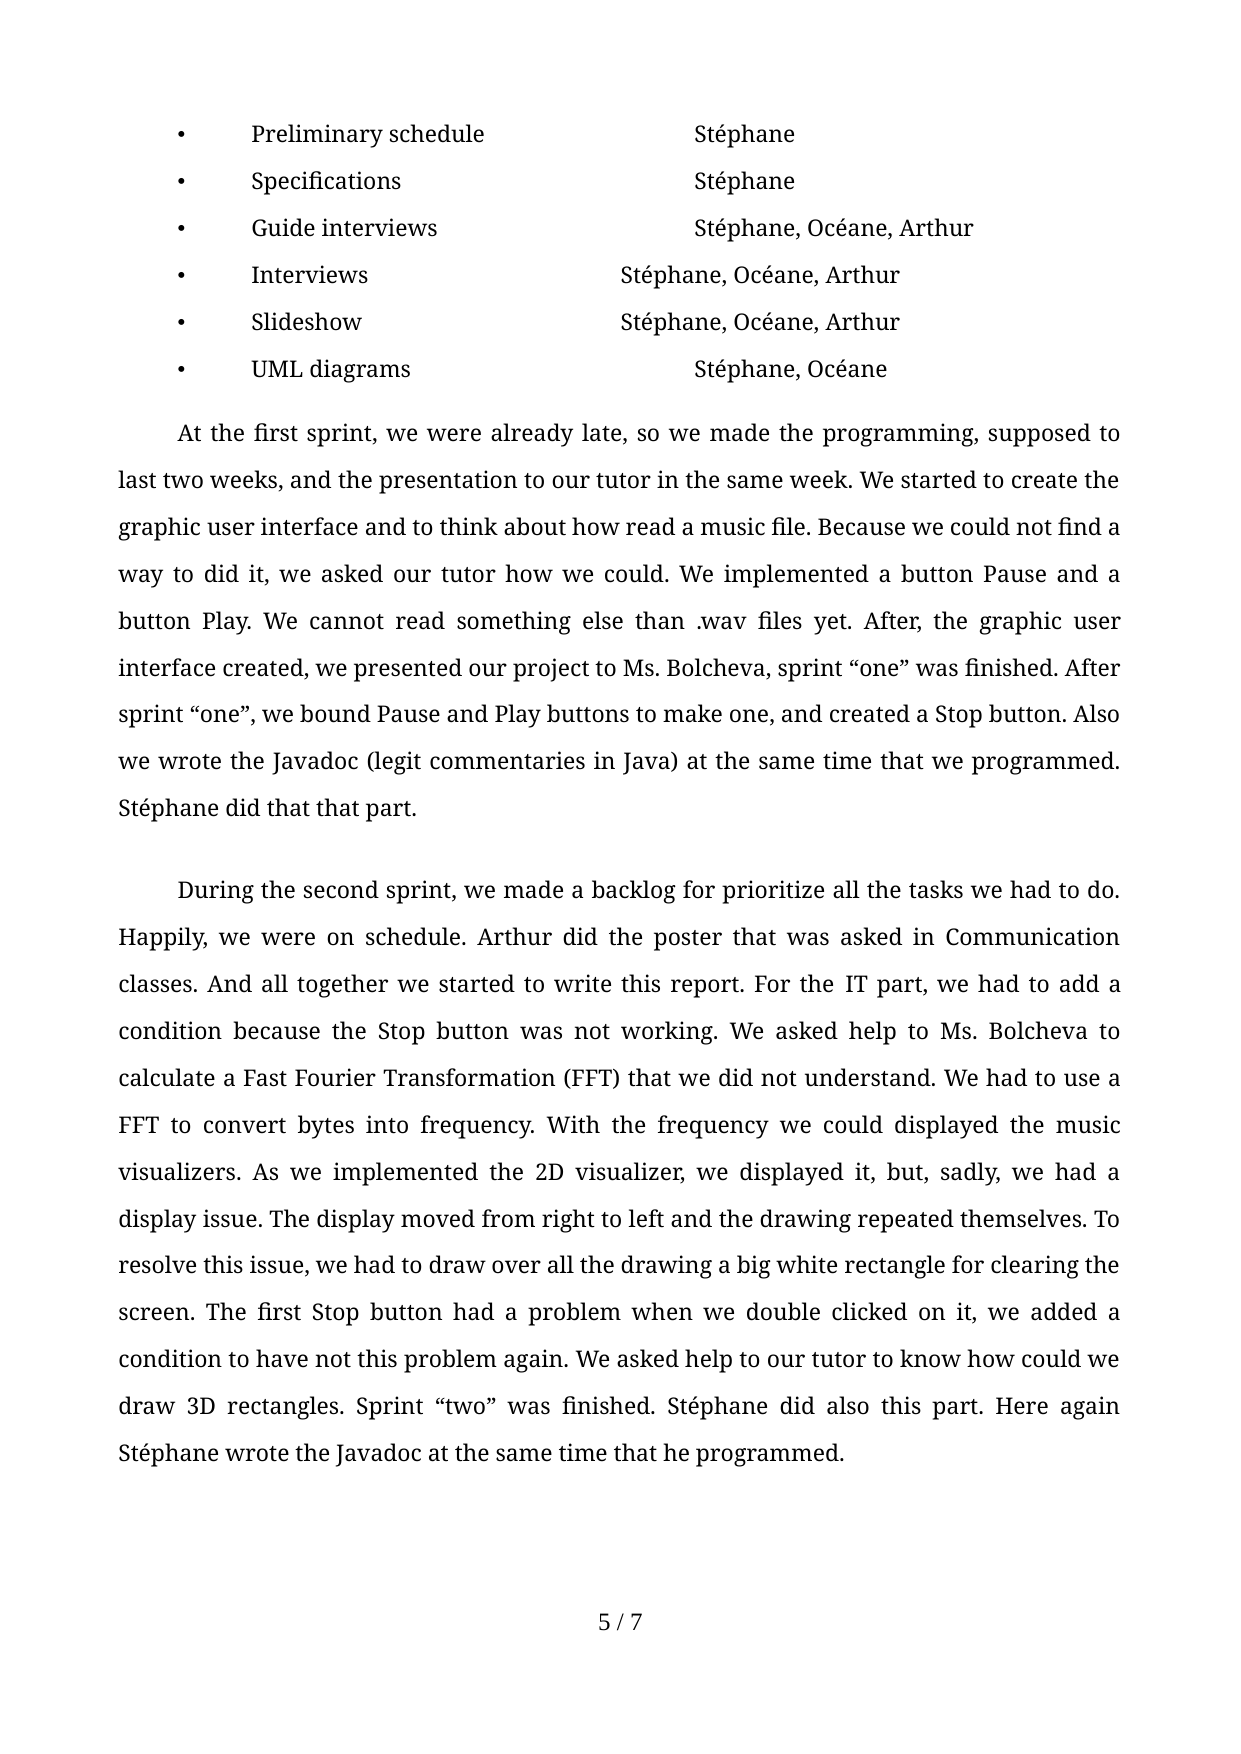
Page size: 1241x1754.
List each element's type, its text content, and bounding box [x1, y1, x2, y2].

text At the first sprint, we were already late, so we made the programming, supposed to last two weeks, and the presentation to our tutor in the same week. We started to create the graphic user interface and to think about how read a music file. Because we could not find a way to did it, we asked our tutor how we could. We implemented a button Pause and a button Play. We cannot read something else than .wav files yet. After, the graphic user interface created, we presented our project to Ms. Bolcheva, sprint “one” was finished. After sprint “one”, we bound Pause and Play buttons to make one, and created a Stop button. Also we wrote the Javadoc (legit commentaries in Java) at the same time that we programmed. Stéphane did that that part. [118, 417, 1122, 823]
list Guide interviews Stéphane, Océane, Arthur [177, 212, 1122, 243]
list Interviews Stéphane, Océane, Arthur [177, 259, 1122, 290]
list UML diagrams Stéphane, Océane [177, 352, 1122, 384]
text During the second sprint, we made a backlog for prioritize all the tasks we had to do. Happily, we were on schedule. Arthur did the poster that was asked in Communication classes. And all together we started to write this report. For the IT part, we had to add a condition because the Stop button was not working. We asked help to Ms. Bolcheva to calculate a Fast Fourier Transformation (FFT) that we did not understand. We had to use a FFT to convert bytes into frequency. With the frequency we could displayed the music visualizers. As we implemented the 2D visualizer, we displayed it, but, sadly, we had a display issue. The display moved from right to left and the drawing repeated themselves. To resolve this issue, we had to draw over all the drawing a big white rectangle for clearing the screen. The first Stop button had a problem when we double clicked on it, we added a condition to have not this problem again. We asked help to our tutor to know how could we draw 3D rectangles. Sprint “two” was finished. Stéphane did also this part. Here again Stéphane wrote the Javadoc at the same time that he programmed. [118, 874, 1122, 1468]
list Slideshow Stéphane, Océane, Arthur [177, 306, 1122, 337]
list Preliminary schedule Stéphane [177, 118, 1122, 149]
list Specifications Stéphane [177, 165, 1122, 196]
